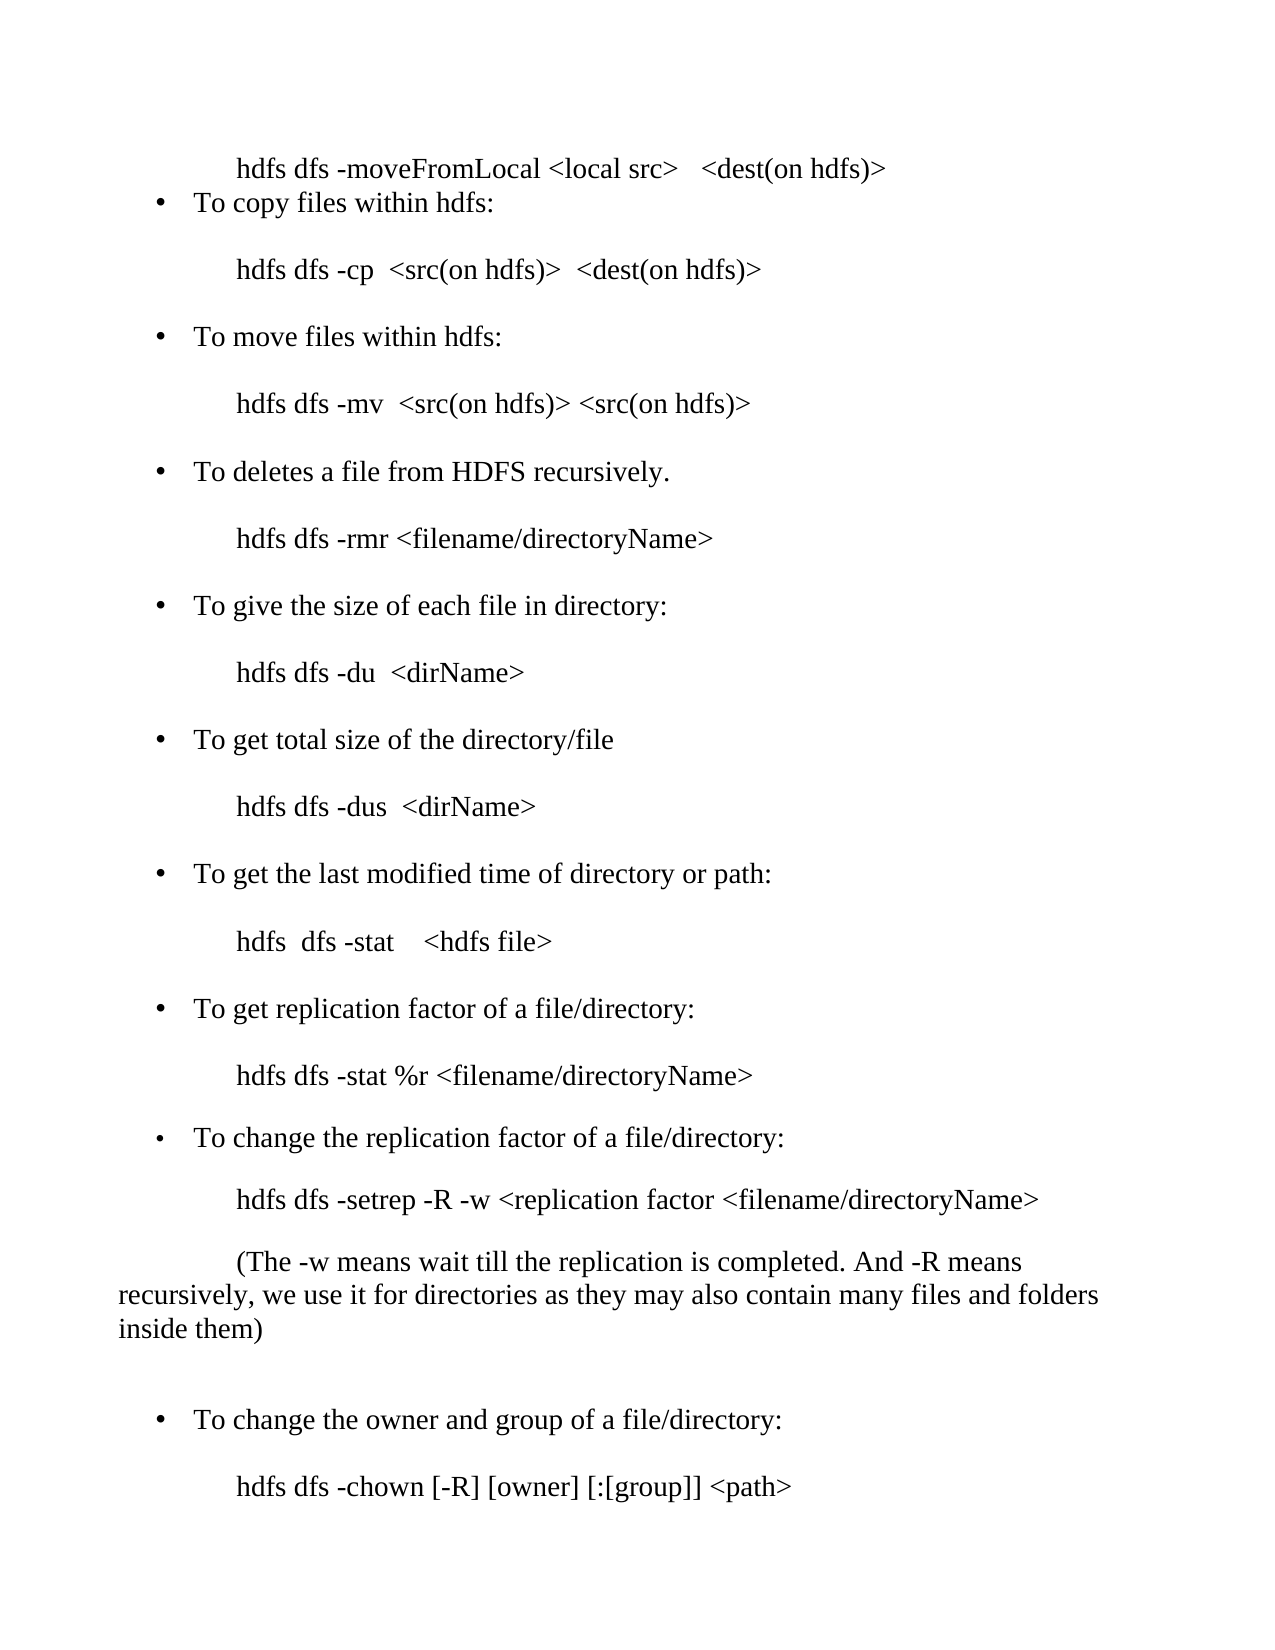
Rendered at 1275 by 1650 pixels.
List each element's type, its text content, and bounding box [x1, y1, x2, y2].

list To get total size of the directory/file [156, 722, 1157, 756]
text hdfs dfs -setrep -R -w <replication factor <filename/directoryName> [118, 1182, 1157, 1215]
list To change the owner and group of a file/directory: [156, 1402, 1157, 1435]
list To get the last modified time of directory or path: [156, 857, 1157, 890]
text hdfs dfs -chown [-R] [owner] [:[group]] <path> [118, 1469, 1157, 1502]
text hdfs dfs -cp <src(on hdfs)> <dest(on hdfs)> [118, 252, 1157, 286]
text hdfs dfs -stat <hdfs file> [118, 924, 1157, 957]
list To deletes a file from HDFS recursively. [156, 454, 1157, 487]
list To give the size of each file in directory: [156, 588, 1157, 622]
text hdfs dfs -du <dirName> [118, 655, 1157, 689]
text hdfs dfs -moveFromLocal <local src> <dest(on hdfs)> [118, 152, 1157, 185]
list To copy files within hdfs: [156, 185, 1157, 219]
text hdfs dfs -dus <dirName> [118, 789, 1157, 823]
list To change the replication factor of a file/directory: [156, 1120, 1157, 1153]
text (The -w means wait till the replication is completed. And -R means recursively, we use it for directories as they may also contain many files and folders inside them) [118, 1244, 1157, 1344]
text hdfs dfs -rmr <filename/directoryName> [118, 521, 1157, 554]
text hdfs dfs -stat %r <filename/directoryName> [118, 1058, 1157, 1092]
text hdfs dfs -mv <src(on hdfs)> <src(on hdfs)> [118, 387, 1157, 420]
list To move files within hdfs: [156, 319, 1157, 353]
list To get replication factor of a file/directory: [156, 991, 1157, 1024]
